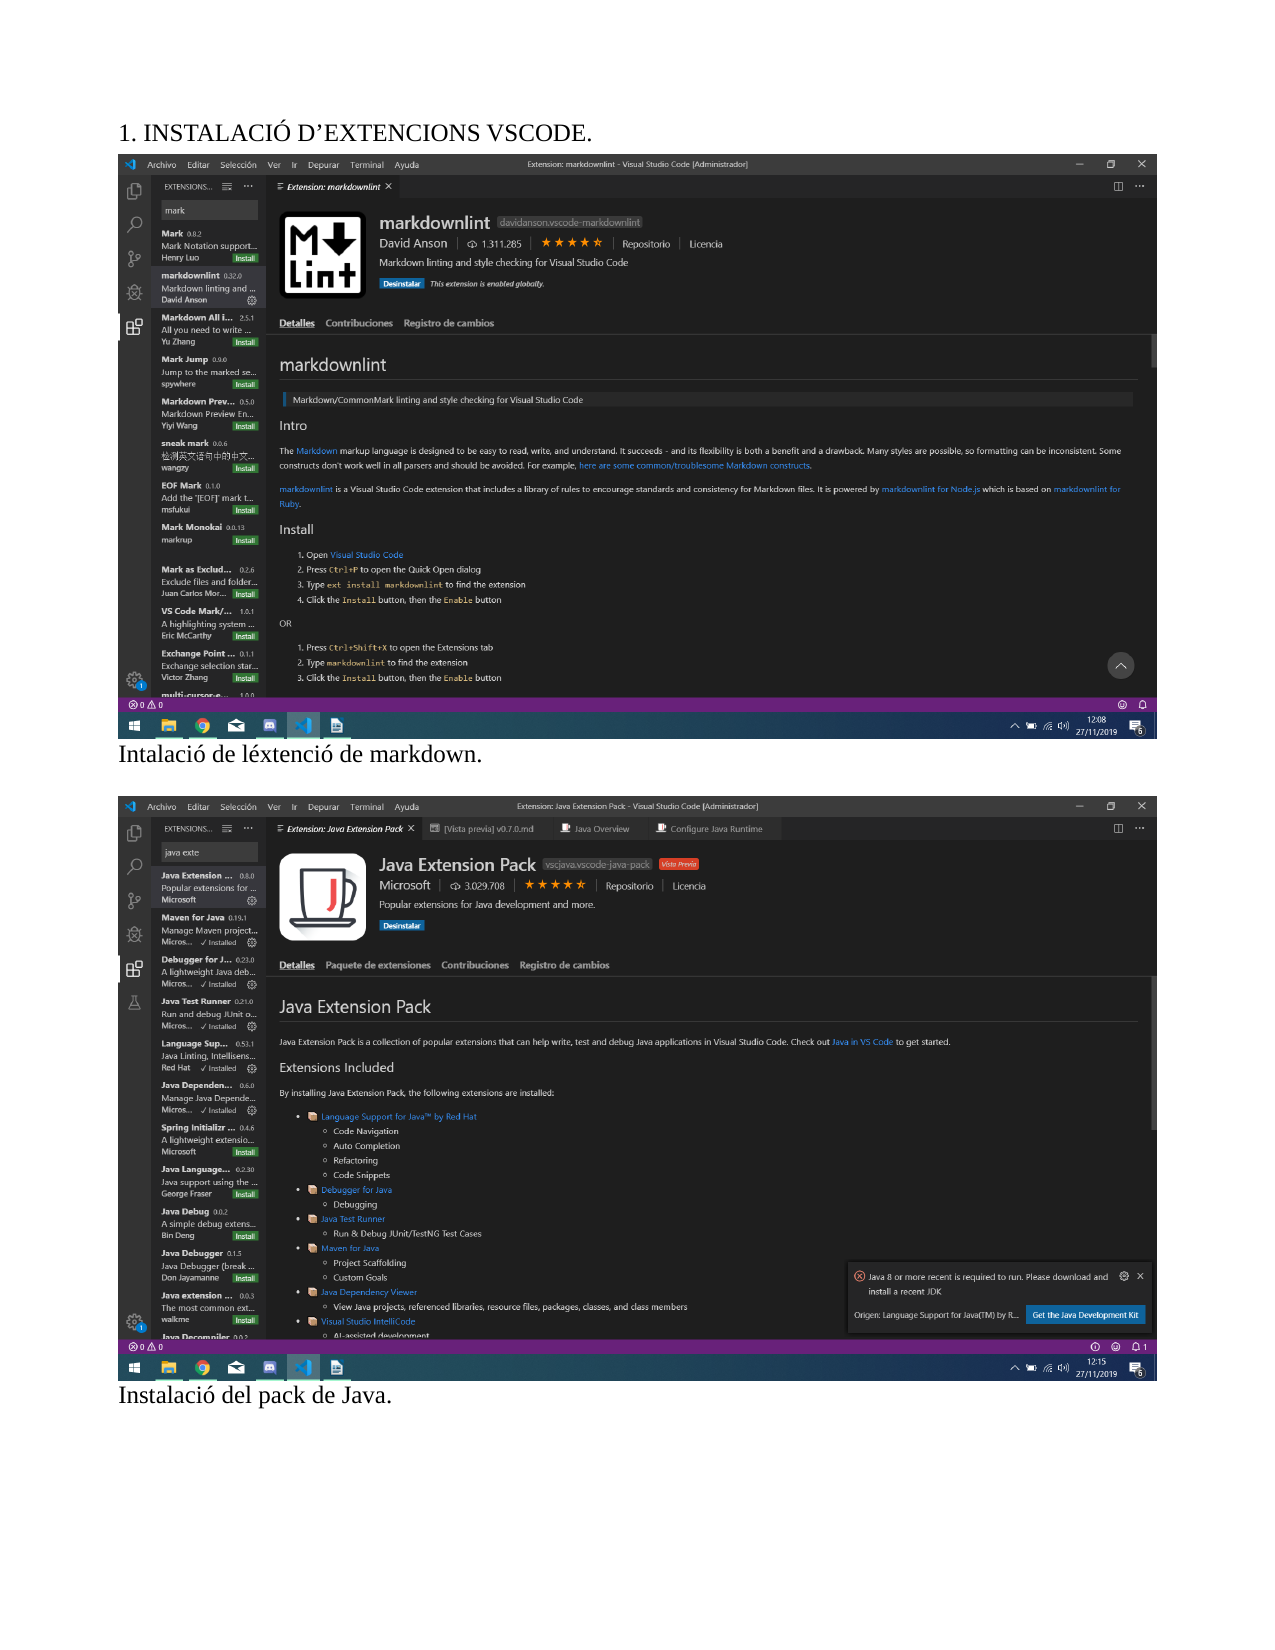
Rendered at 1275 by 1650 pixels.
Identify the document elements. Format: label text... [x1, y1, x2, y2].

text 1. INSTALACIÓ D’EXTENCIONS VSCODE. [118, 118, 1157, 147]
text [118, 147, 1157, 154]
picture [118, 796, 1157, 1381]
text Instalació del pack de Java. [118, 1381, 1157, 1409]
picture [118, 154, 1157, 739]
text Intalació de léxtenció de markdown. [118, 739, 1157, 767]
